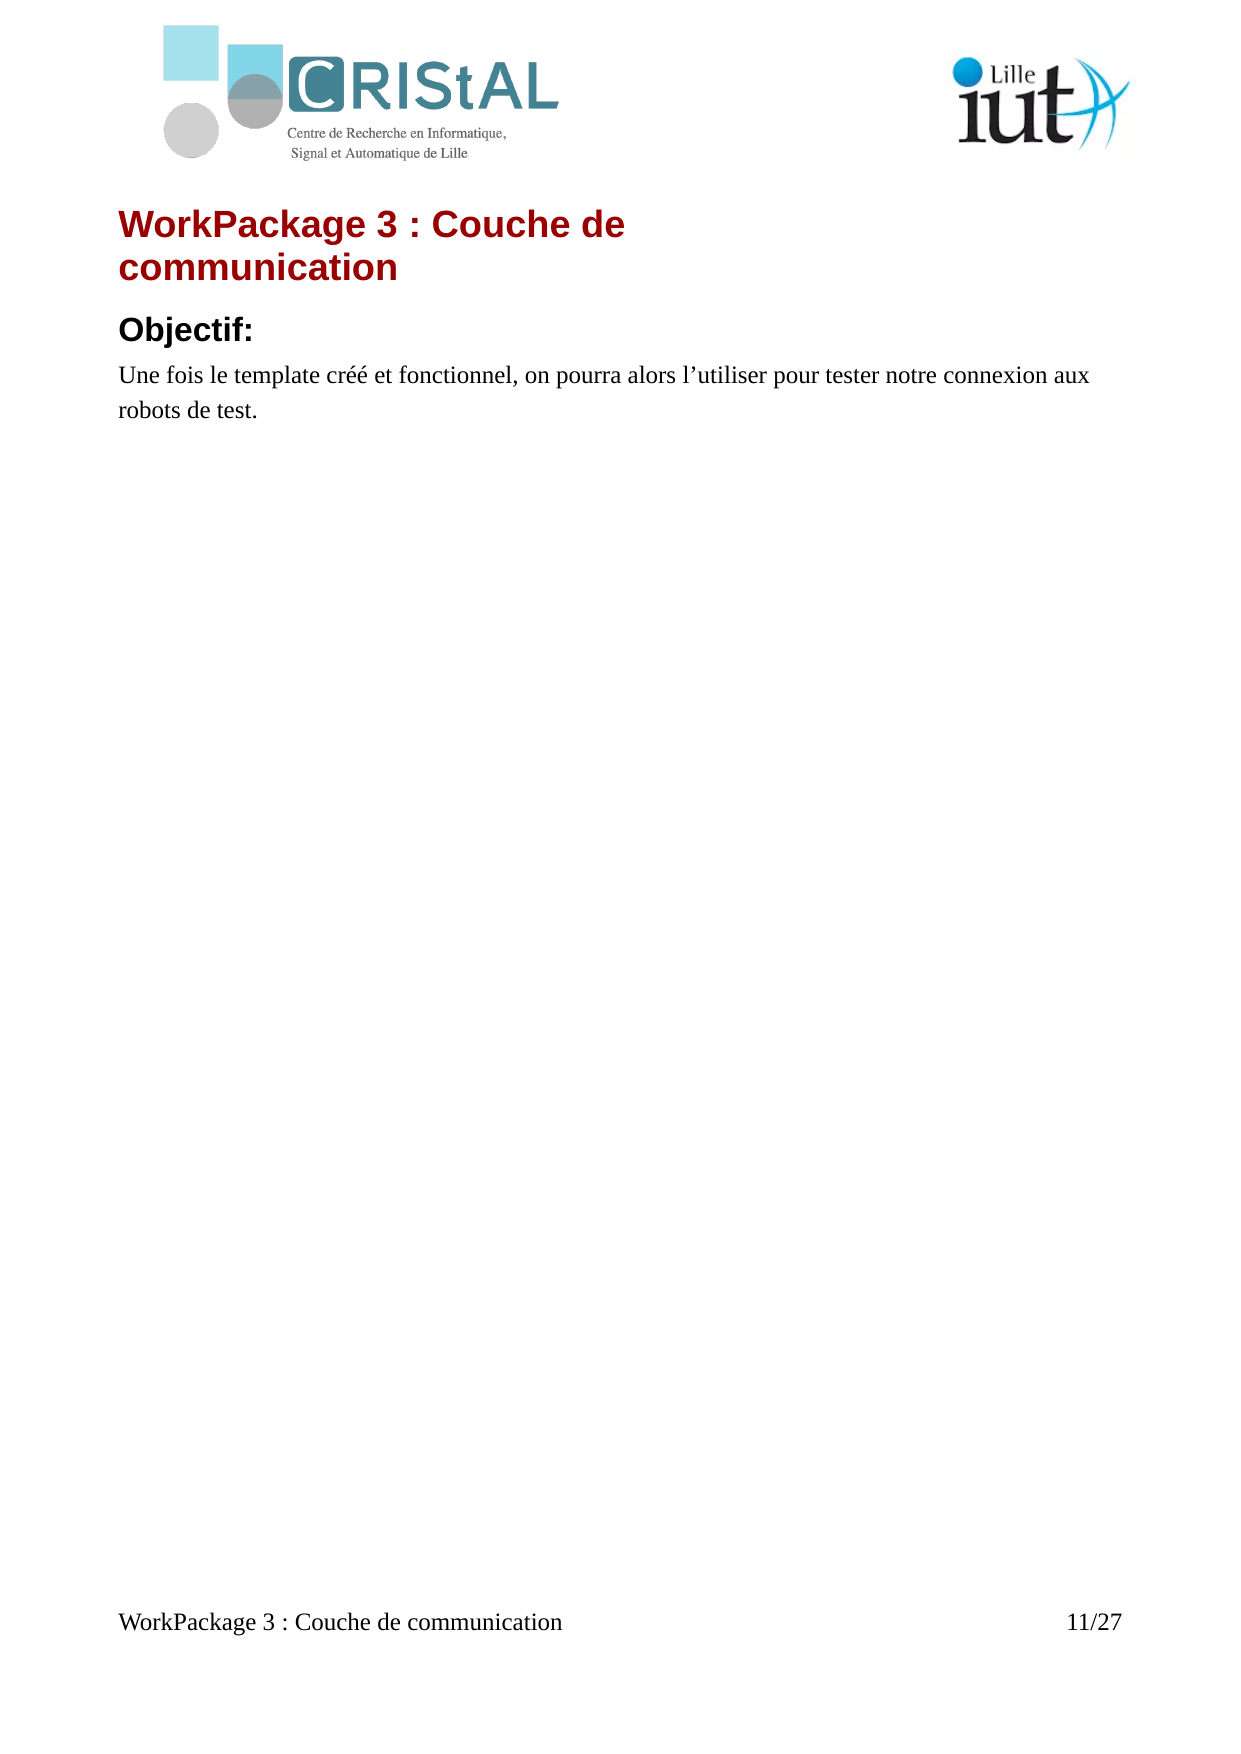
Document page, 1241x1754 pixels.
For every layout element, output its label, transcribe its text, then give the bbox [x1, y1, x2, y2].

subtitle Objectif: [118, 309, 1122, 348]
picture [887, 0, 1176, 203]
subtitle WorkPackage 3 : Couche de communication [118, 201, 1122, 289]
picture [163, 25, 560, 161]
text Une fois le template créé et fonctionnel, on pourra alors l’utiliser pour tester notre connexion aux robots de test. [118, 361, 1122, 424]
